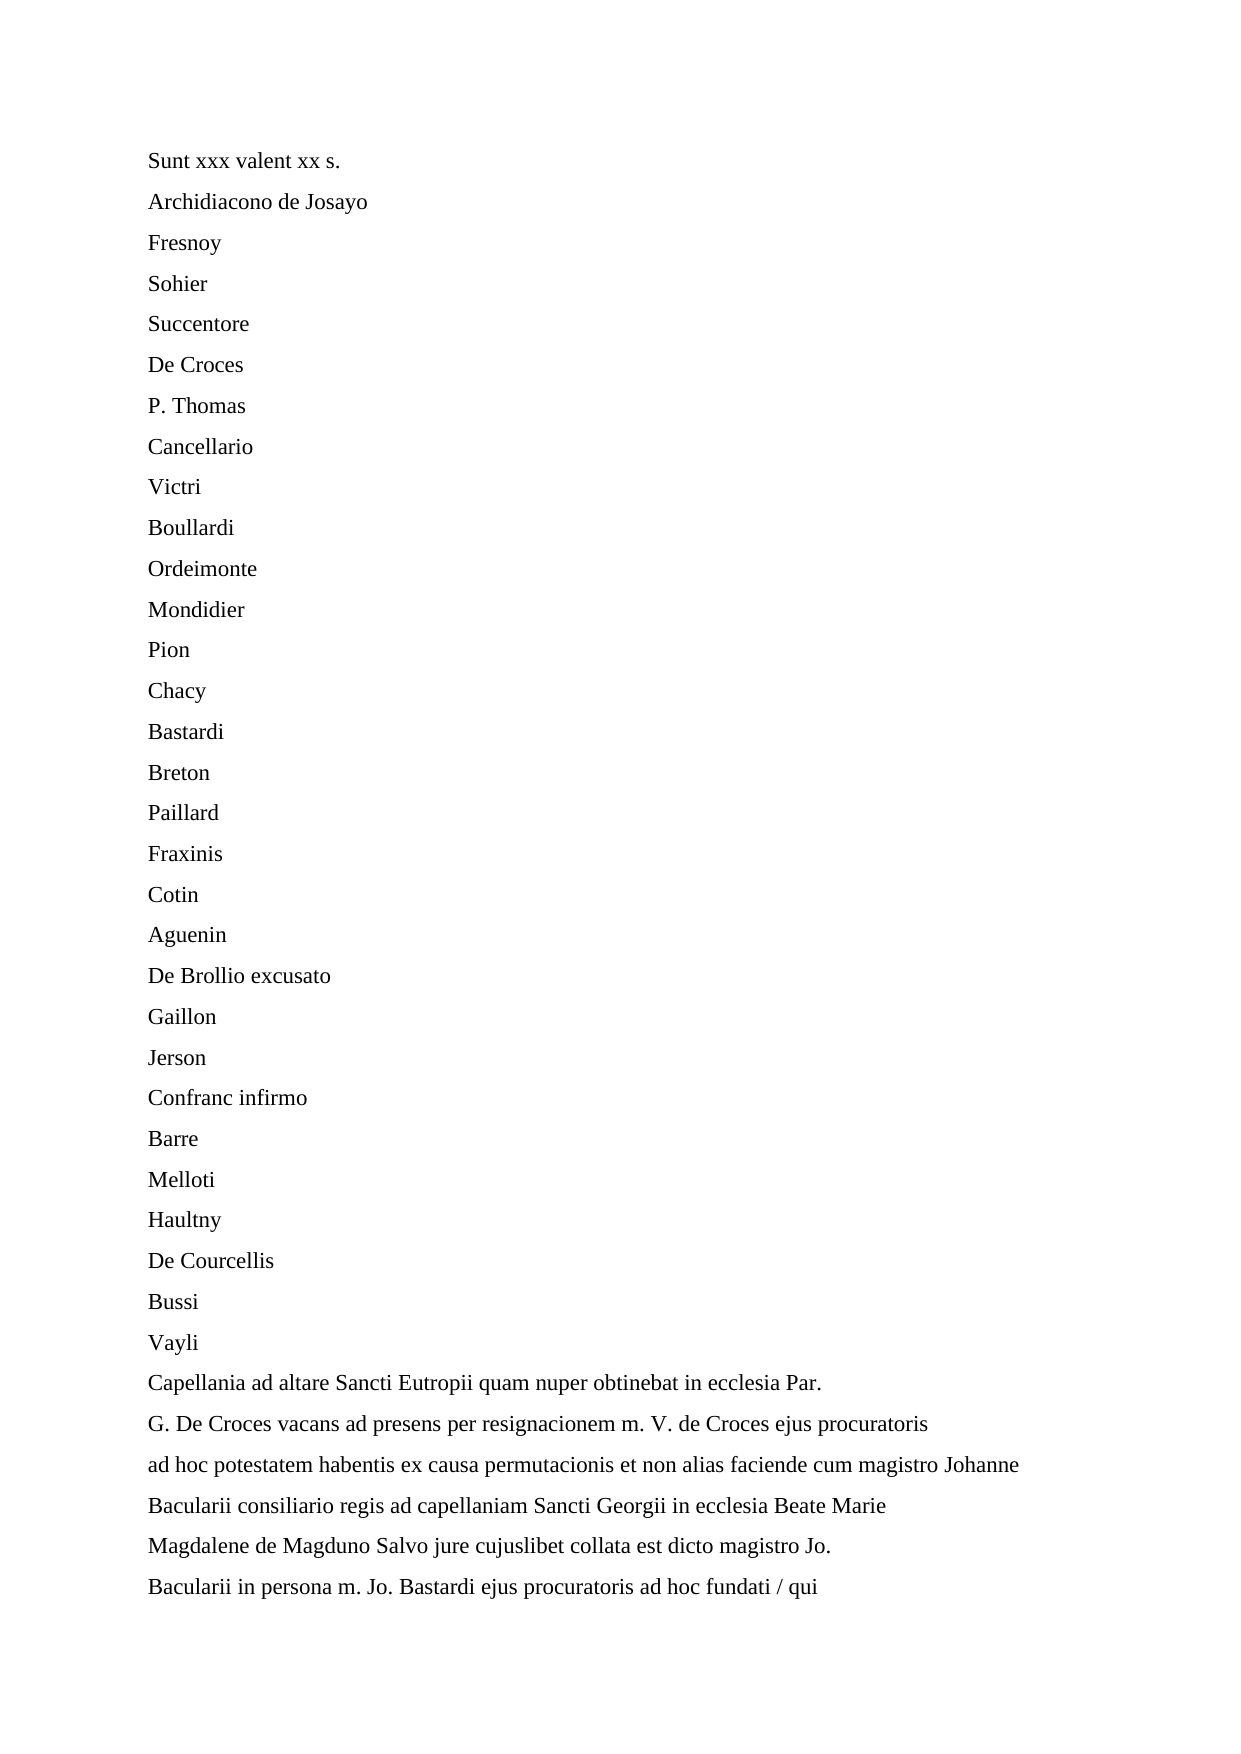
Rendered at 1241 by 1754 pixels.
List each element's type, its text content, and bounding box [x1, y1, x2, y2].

text Vayli [148, 1329, 1093, 1355]
text Bussi [148, 1288, 1093, 1314]
text Sohier [148, 270, 1093, 296]
text Paillard [148, 799, 1093, 826]
text Boullardi [148, 514, 1093, 541]
text Sunt xxx valent xx s. [148, 148, 1093, 174]
text Gaillon [148, 1003, 1093, 1029]
text Confranc infirmo [148, 1084, 1093, 1111]
text Haultny [148, 1207, 1093, 1233]
text Archidiacono de Josayo [148, 188, 1093, 215]
text Aguenin [148, 921, 1093, 948]
text Bacularii in persona m. Jo. Bastardi ejus procuratoris ad hoc fundati / qui [148, 1573, 1093, 1599]
text De Croces [148, 351, 1093, 378]
text Mondidier [148, 596, 1093, 622]
text Breton [148, 758, 1093, 785]
text G. De Croces vacans ad presens per resignacionem m. V. de Croces ejus procuratoris [148, 1410, 1093, 1437]
text Melloti [148, 1166, 1093, 1192]
text Fresnoy [148, 229, 1093, 255]
text Cotin [148, 881, 1093, 907]
text Magdalene de Magduno Salvo jure cujuslibet collata est dicto magistro Jo. [148, 1532, 1093, 1559]
text Jerson [148, 1044, 1093, 1070]
text ad hoc potestatem habentis ex causa permutacionis et non alias faciende cum magistro Johanne [148, 1451, 1093, 1477]
text Pion [148, 636, 1093, 663]
text Chacy [148, 677, 1093, 703]
text Capellania ad altare Sancti Eutropii quam nuper obtinebat in ecclesia Par. [148, 1369, 1093, 1396]
text De Brollio excusato [148, 962, 1093, 988]
text Barre [148, 1125, 1093, 1151]
text Cancellario [148, 433, 1093, 459]
text Ordeimonte [148, 555, 1093, 581]
text P. Thomas [148, 392, 1093, 418]
text Bacularii consiliario regis ad capellaniam Sancti Georgii in ecclesia Beate Marie [148, 1492, 1093, 1518]
text Fraxinis [148, 840, 1093, 866]
text Bastardi [148, 718, 1093, 744]
text De Courcellis [148, 1247, 1093, 1274]
text Succentore [148, 311, 1093, 337]
text Victri [148, 473, 1093, 500]
